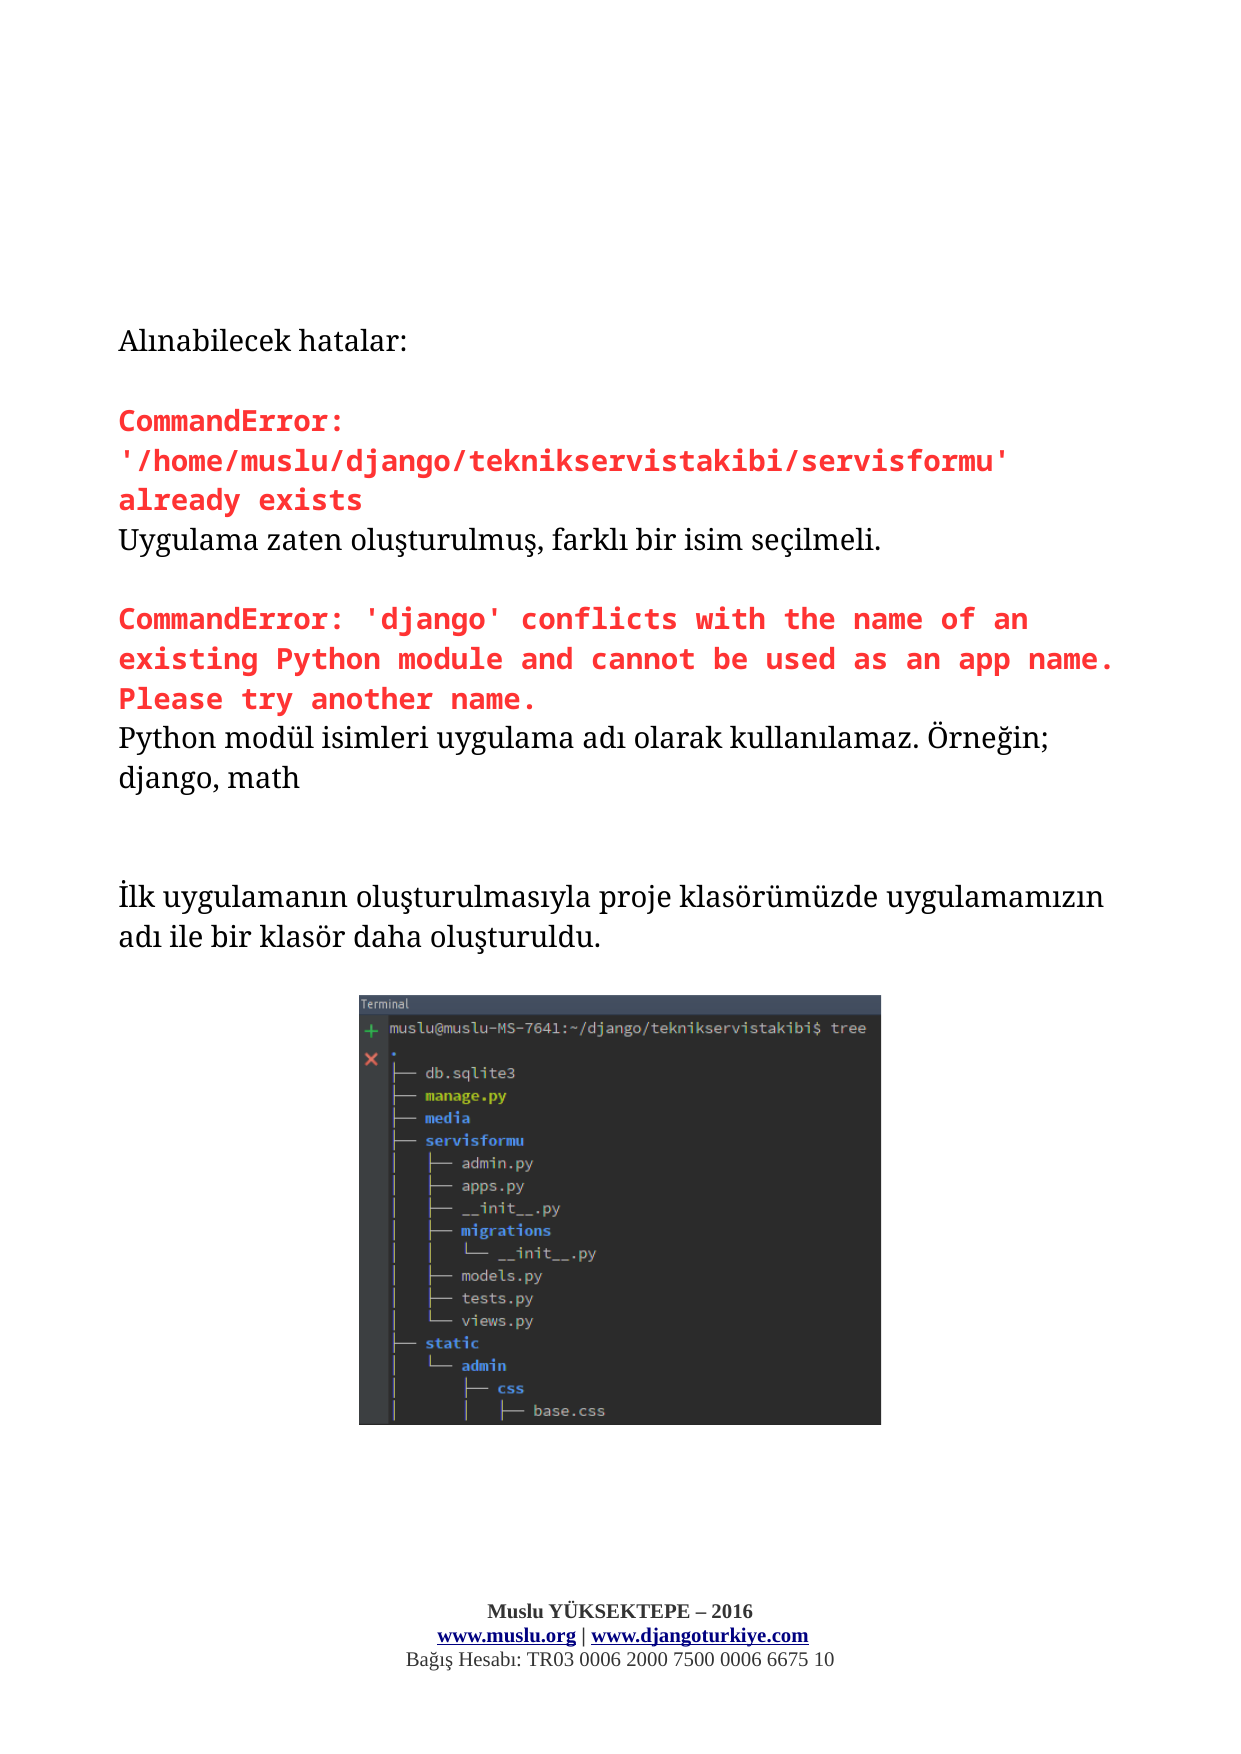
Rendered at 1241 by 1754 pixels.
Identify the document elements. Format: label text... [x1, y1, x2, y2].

text CommandError: 'django' conflicts with the name of an existing Python module and cannot be used as an app name. Please try another name. [118, 598, 1122, 718]
text Python modül isimleri uygulama adı olarak kullanılamaz. Örneğin; django, math [118, 718, 1122, 797]
text Alınabilecek hatalar: [118, 321, 1122, 360]
text İlk uygulamanın oluşturulmasıyla proje klasörümüzde uygulamamızın adı ile bir klasör daha oluşturuldu. [118, 876, 1122, 956]
text CommandError: '/home/muslu/django/teknikservistakibi/servisformu' already exists [118, 400, 1122, 519]
picture [359, 995, 882, 1425]
text Uygulama zaten oluşturulmuş, farklı bir isim seçilmeli. [118, 519, 1122, 559]
